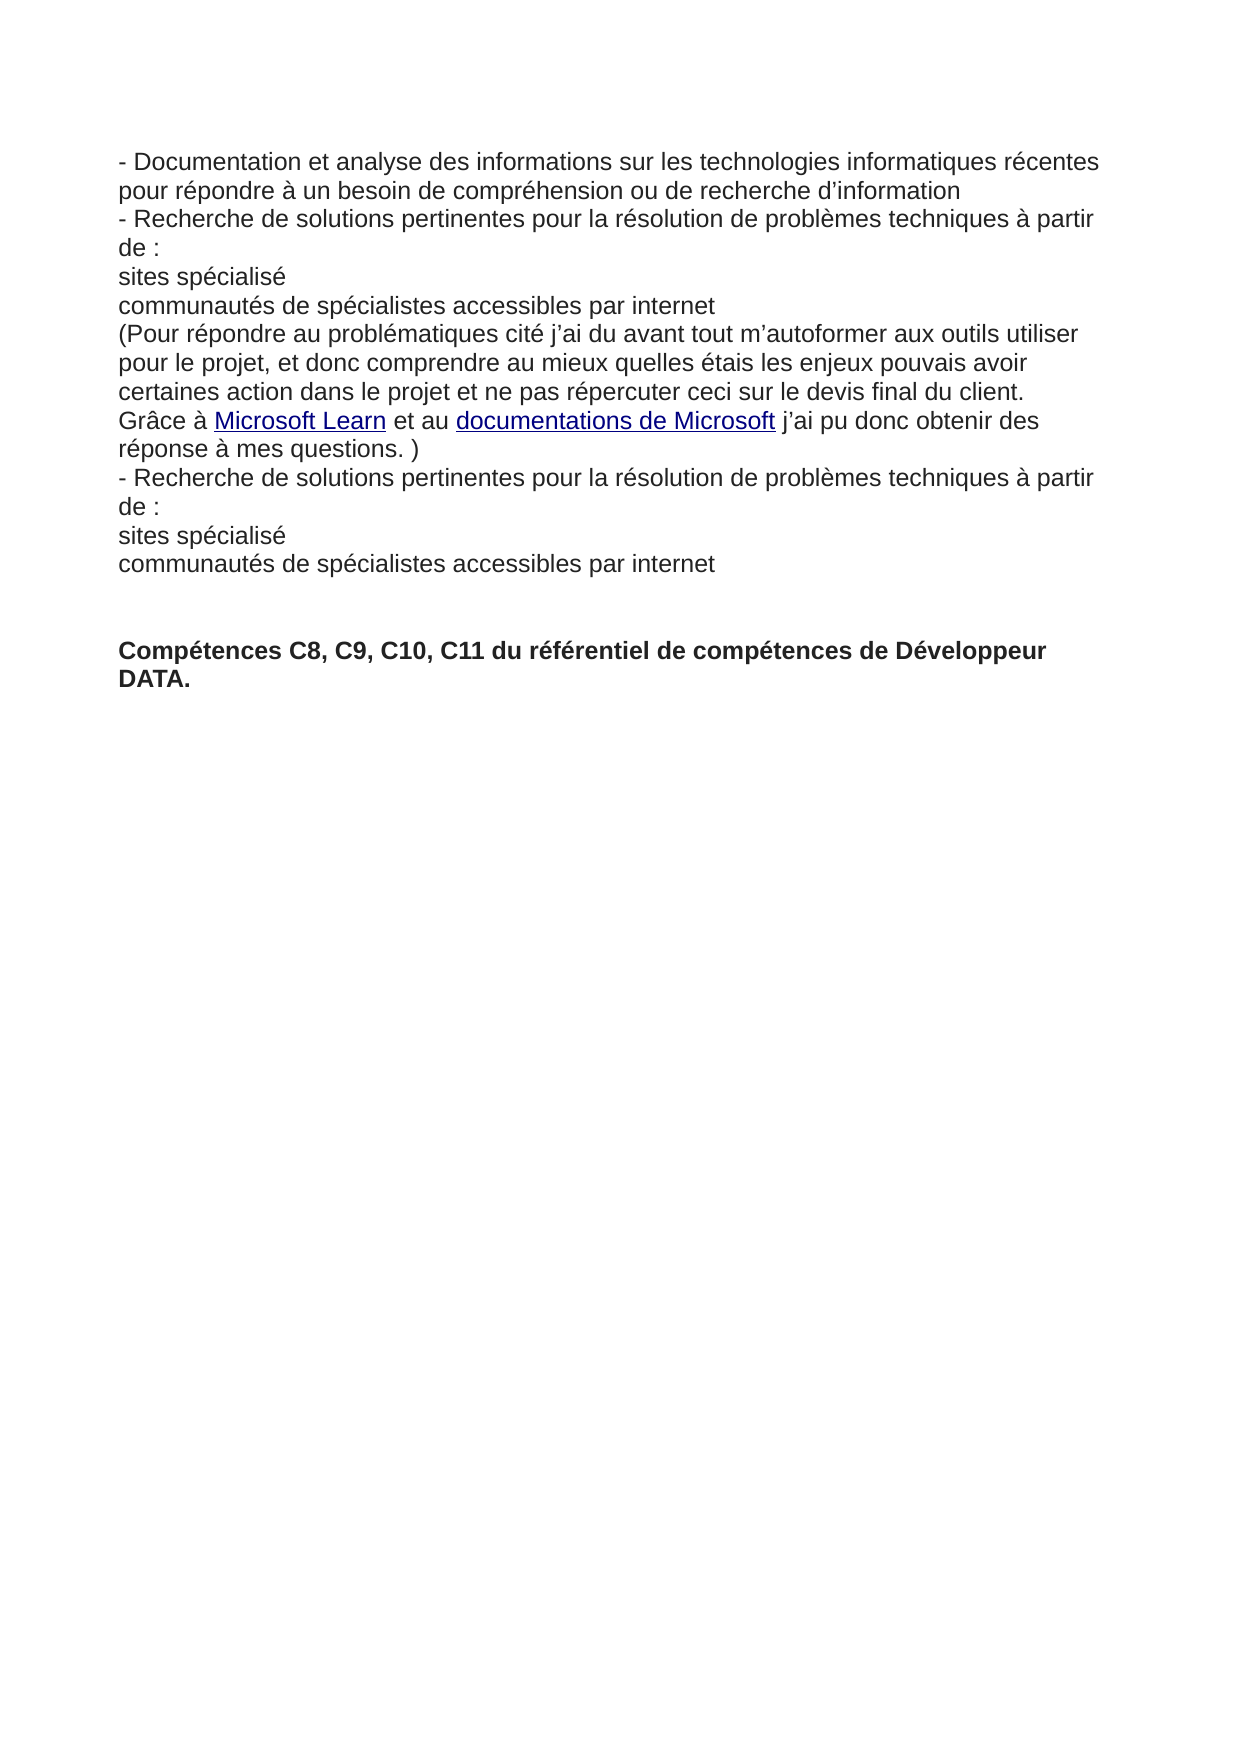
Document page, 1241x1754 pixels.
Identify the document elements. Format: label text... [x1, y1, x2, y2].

text sites spécialisé [118, 521, 1122, 549]
text sites spécialisé [118, 262, 1122, 291]
text Compétences C8, C9, C10, C11 du référentiel de compétences de Développeur DATA. [118, 636, 1122, 693]
text (Pour répondre au problématiques cité j’ai du avant tout m’autoformer aux outils utiliser pour le projet, et donc comprendre au mieux quelles étais les enjeux pouvais avoir certaines action dans le projet et ne pas répercuter ceci sur le devis final du client. [118, 319, 1122, 406]
text - Documentation et analyse des informations sur les technologies informatiques récentes pour répondre à un besoin de compréhension ou de recherche d’information [118, 147, 1122, 204]
text Grâce à Microsoft Learn et au documentations de Microsoft j’ai pu donc obtenir des réponse à mes questions. ) [118, 406, 1122, 463]
text - Recherche de solutions pertinentes pour la résolution de problèmes techniques à partir de : [118, 463, 1122, 521]
text communautés de spécialistes accessibles par internet [118, 291, 1122, 319]
text - Recherche de solutions pertinentes pour la résolution de problèmes techniques à partir de : [118, 204, 1122, 262]
text communautés de spécialistes accessibles par internet [118, 549, 1122, 578]
